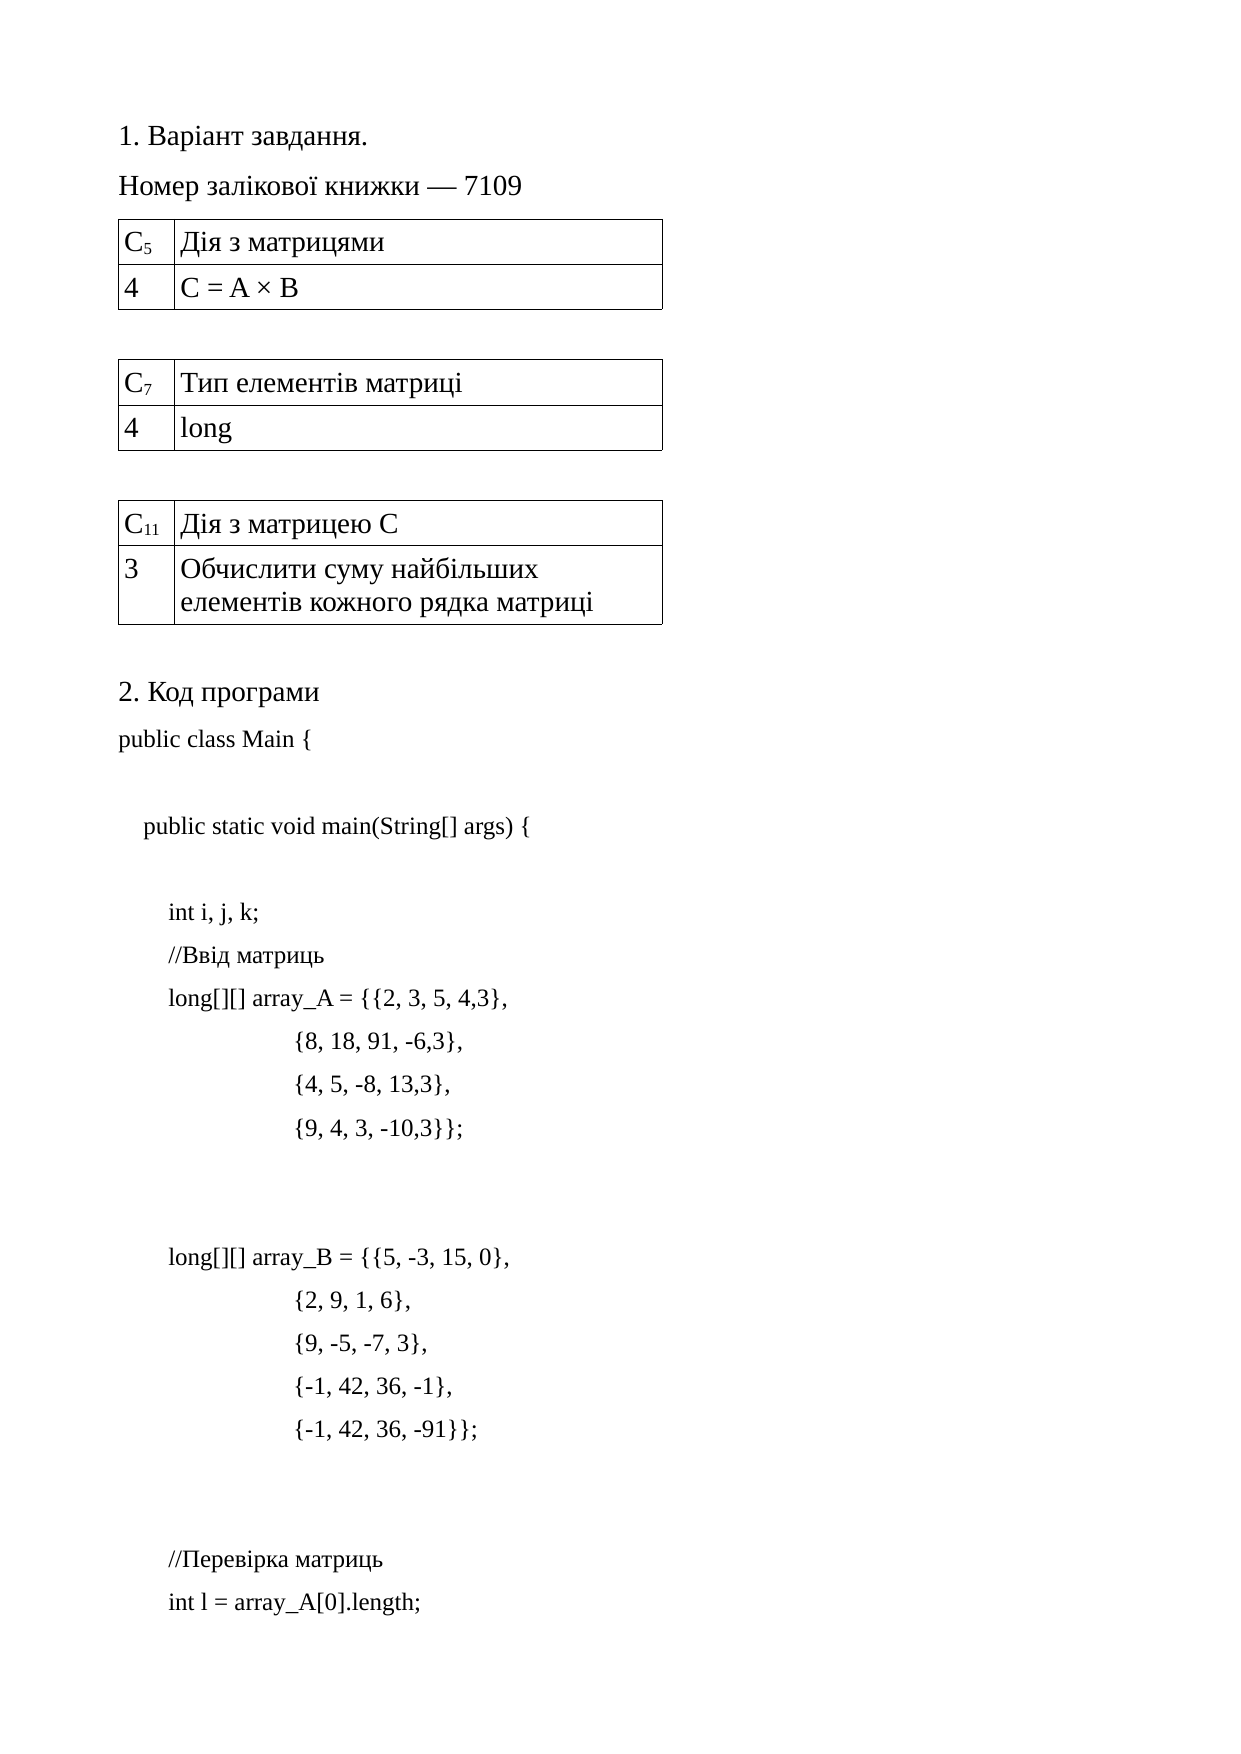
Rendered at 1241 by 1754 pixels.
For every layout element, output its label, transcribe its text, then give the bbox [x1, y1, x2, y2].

table_cell Обчислити суму найбільших елементів кожного рядка матриці [175, 546, 662, 624]
text Номер залікової книжки — 7109 [118, 168, 1122, 202]
table_cell long [175, 406, 662, 449]
text {9, 4, 3, -10,3}}; [118, 1113, 1122, 1141]
table_header С7 [119, 360, 174, 404]
text {2, 9, 1, 6}, [118, 1285, 1122, 1314]
text //Перевірка матриць [118, 1544, 1122, 1573]
table_cell 3 [119, 546, 174, 624]
text {8, 18, 91, -6,3}, [118, 1026, 1122, 1055]
table_cell 4 [119, 265, 174, 309]
text {-1, 42, 36, -1}, [118, 1371, 1122, 1400]
text public class Main { [118, 724, 1122, 753]
text {-1, 42, 36, -91}}; [118, 1414, 1122, 1443]
text int i, j, k; [118, 897, 1122, 926]
text {9, -5, -7, 3}, [118, 1328, 1122, 1357]
table_header Дія з матрицями [175, 220, 662, 264]
table_cell C = A × B [175, 265, 662, 309]
table_cell 4 [119, 406, 174, 449]
text //Ввід матриць [118, 940, 1122, 969]
text {4, 5, -8, 13,3}, [118, 1069, 1122, 1098]
table_header С11 [119, 501, 174, 545]
text 1. Варіант завдання. [118, 118, 1122, 152]
table_header Тип елементів матриці [175, 360, 662, 404]
text int l = array_A[0].length; [118, 1587, 1122, 1616]
text long[][] array_B = {{5, -3, 15, 0}, [118, 1242, 1122, 1271]
text public static void main(String[] args) { [118, 811, 1122, 839]
table_header С5 [119, 220, 174, 264]
text 2. Код програми [118, 674, 1122, 708]
table_header Дія з матрицею С [175, 501, 662, 545]
text long[][] array_A = {{2, 3, 5, 4,3}, [118, 983, 1122, 1012]
